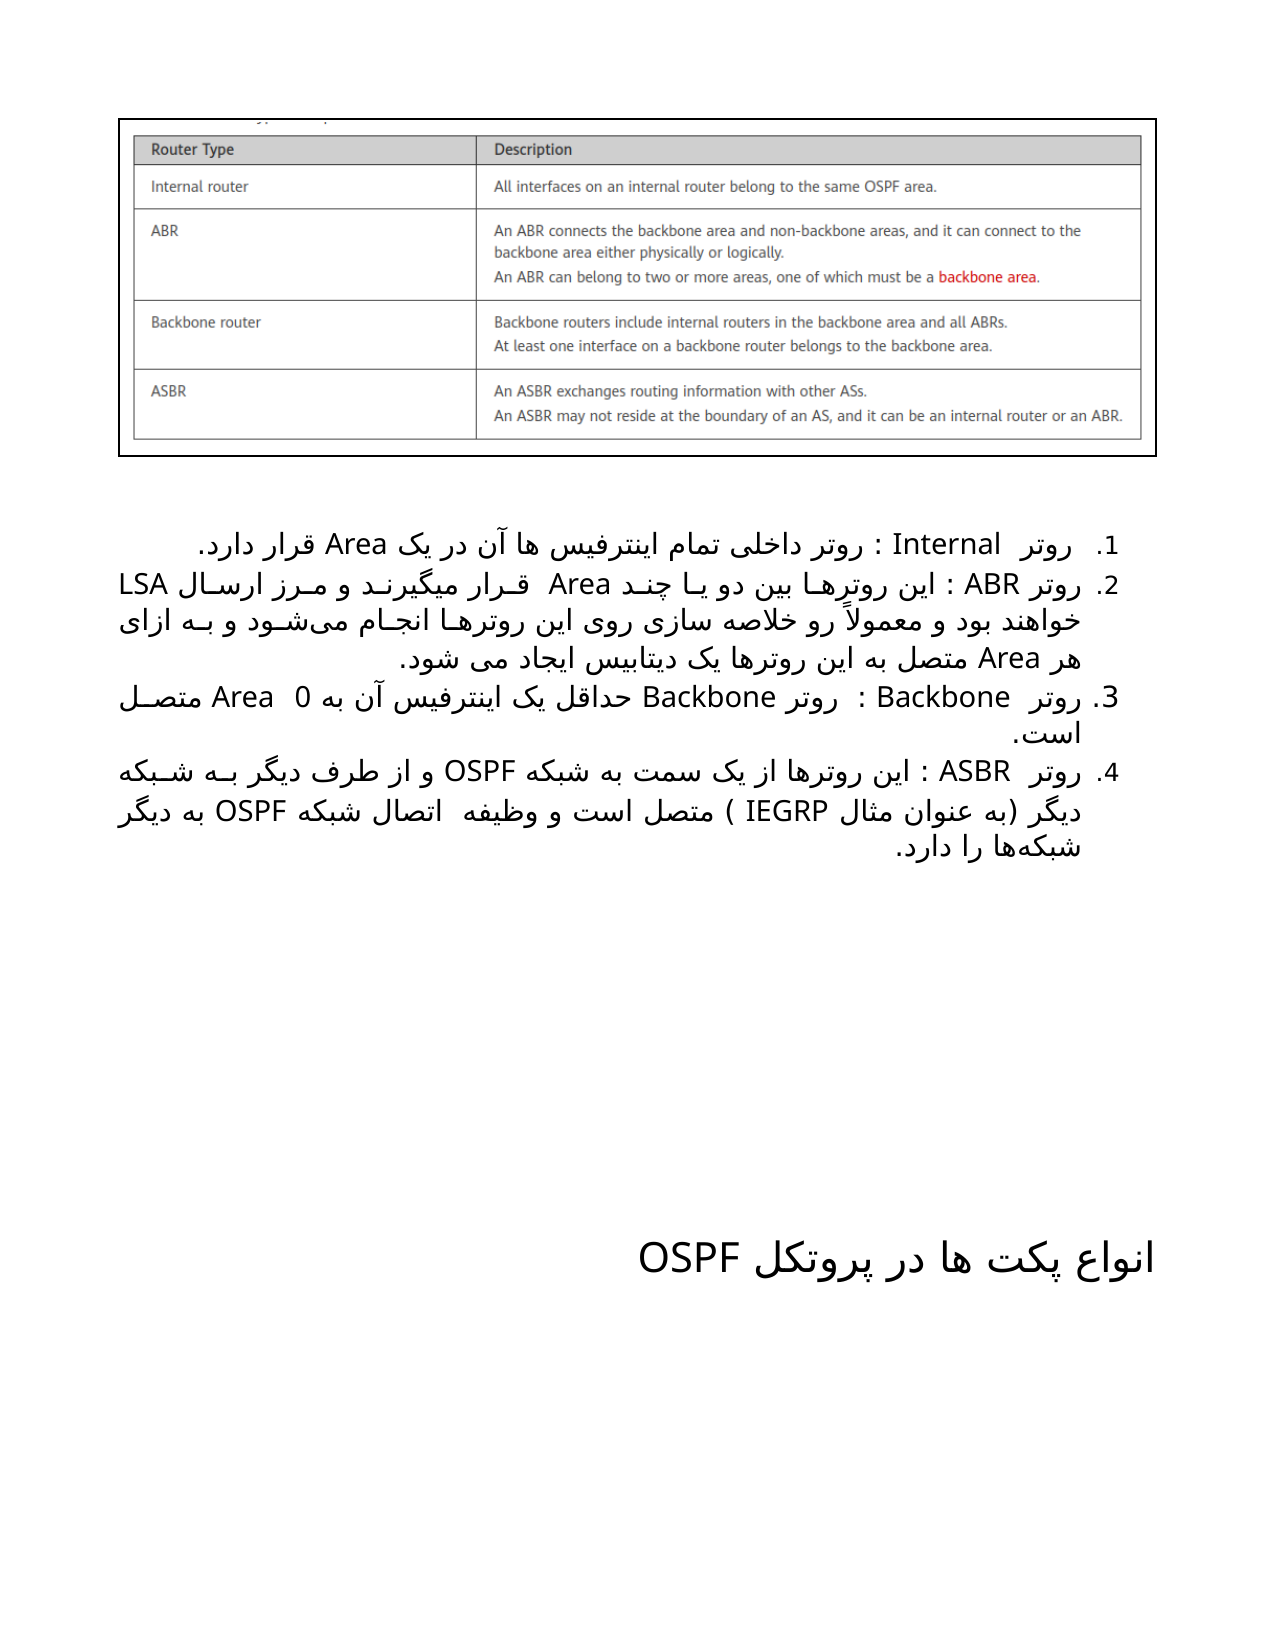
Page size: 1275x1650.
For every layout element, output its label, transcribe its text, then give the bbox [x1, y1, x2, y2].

picture [122, 122, 1153, 452]
text انواع پکت ها در پروتکل OSPF [118, 1228, 1157, 1284]
list روتر Internal : روتر داخلی تمام اینترفیس ها آن در یک Area قرار دارد. [118, 524, 1119, 563]
list روتر ABR : این روترها بین دو یا چند Area قرار میگیرند و مرز ارسال LSA خواهند بود و معمولاً رو خلاصه سازی روی این روترها انجام می‌شود و به ازای هر Area متصل به این روترها یک دیتابیس ایجاد می شود. [118, 563, 1119, 677]
list روتر ASBR : این روترها از یک سمت به شبکه OSPF و از طرف دیگر به شبکه دیگر (به عنوان مثال IEGRP ) متصل است و وظیفه اتصال شبکه OSPF به دیگر شبکه‌ها را دارد. [118, 750, 1119, 864]
list روتر Backbone : روتر Backbone حداقل یک اینترفیس آن به Area 0 متصل است. [118, 677, 1119, 750]
